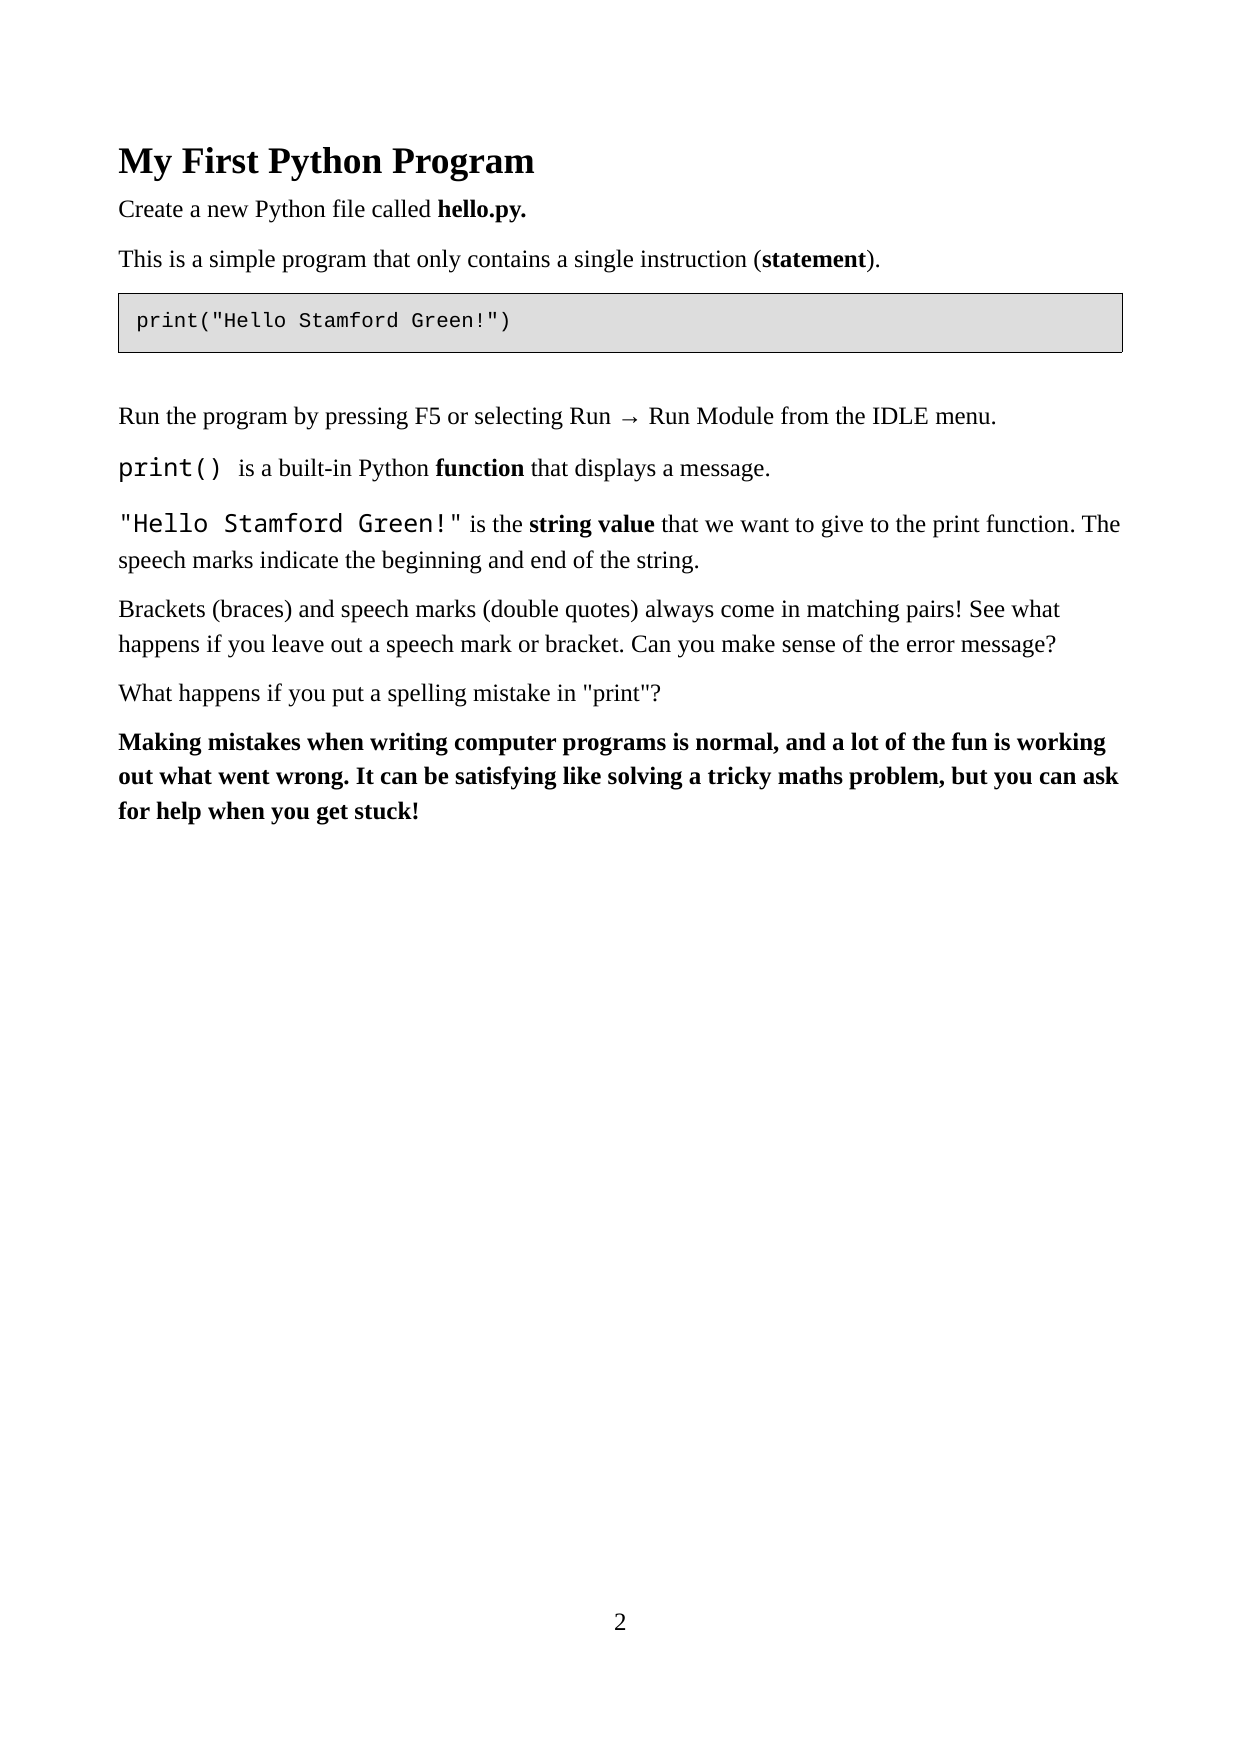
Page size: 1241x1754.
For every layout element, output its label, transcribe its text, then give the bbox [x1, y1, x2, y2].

text Run the program by pressing F5 or selecting Run → Run Module from the IDLE menu. [118, 401, 1122, 430]
subtitle print("Hello Stamford Green!") [119, 294, 1122, 352]
text Brackets (braces) and speech marks (double quotes) always come in matching pairs! See what happens if you leave out a speech mark or bracket. Can you make sense of the error message? [118, 594, 1122, 658]
text What happens if you put a spelling mistake in "print"? [118, 678, 1122, 707]
text print() is a built-in Python function that displays a message. [118, 450, 1122, 484]
subtitle My First Python Program [118, 139, 1122, 182]
text This is a simple program that only contains a single instruction (statement). [118, 244, 1122, 272]
text Create a new Python file called hello.py. [118, 194, 1122, 223]
text Making mistakes when writing computer programs is normal, and a lot of the fun is working out what went wrong. It can be satisfying like solving a tricky maths problem, but you can ask for help when you get stuck! [118, 727, 1122, 825]
text "Hello Stamford Green!" is the string value that we want to give to the print function. The speech marks indicate the beginning and end of the string. [118, 506, 1122, 574]
